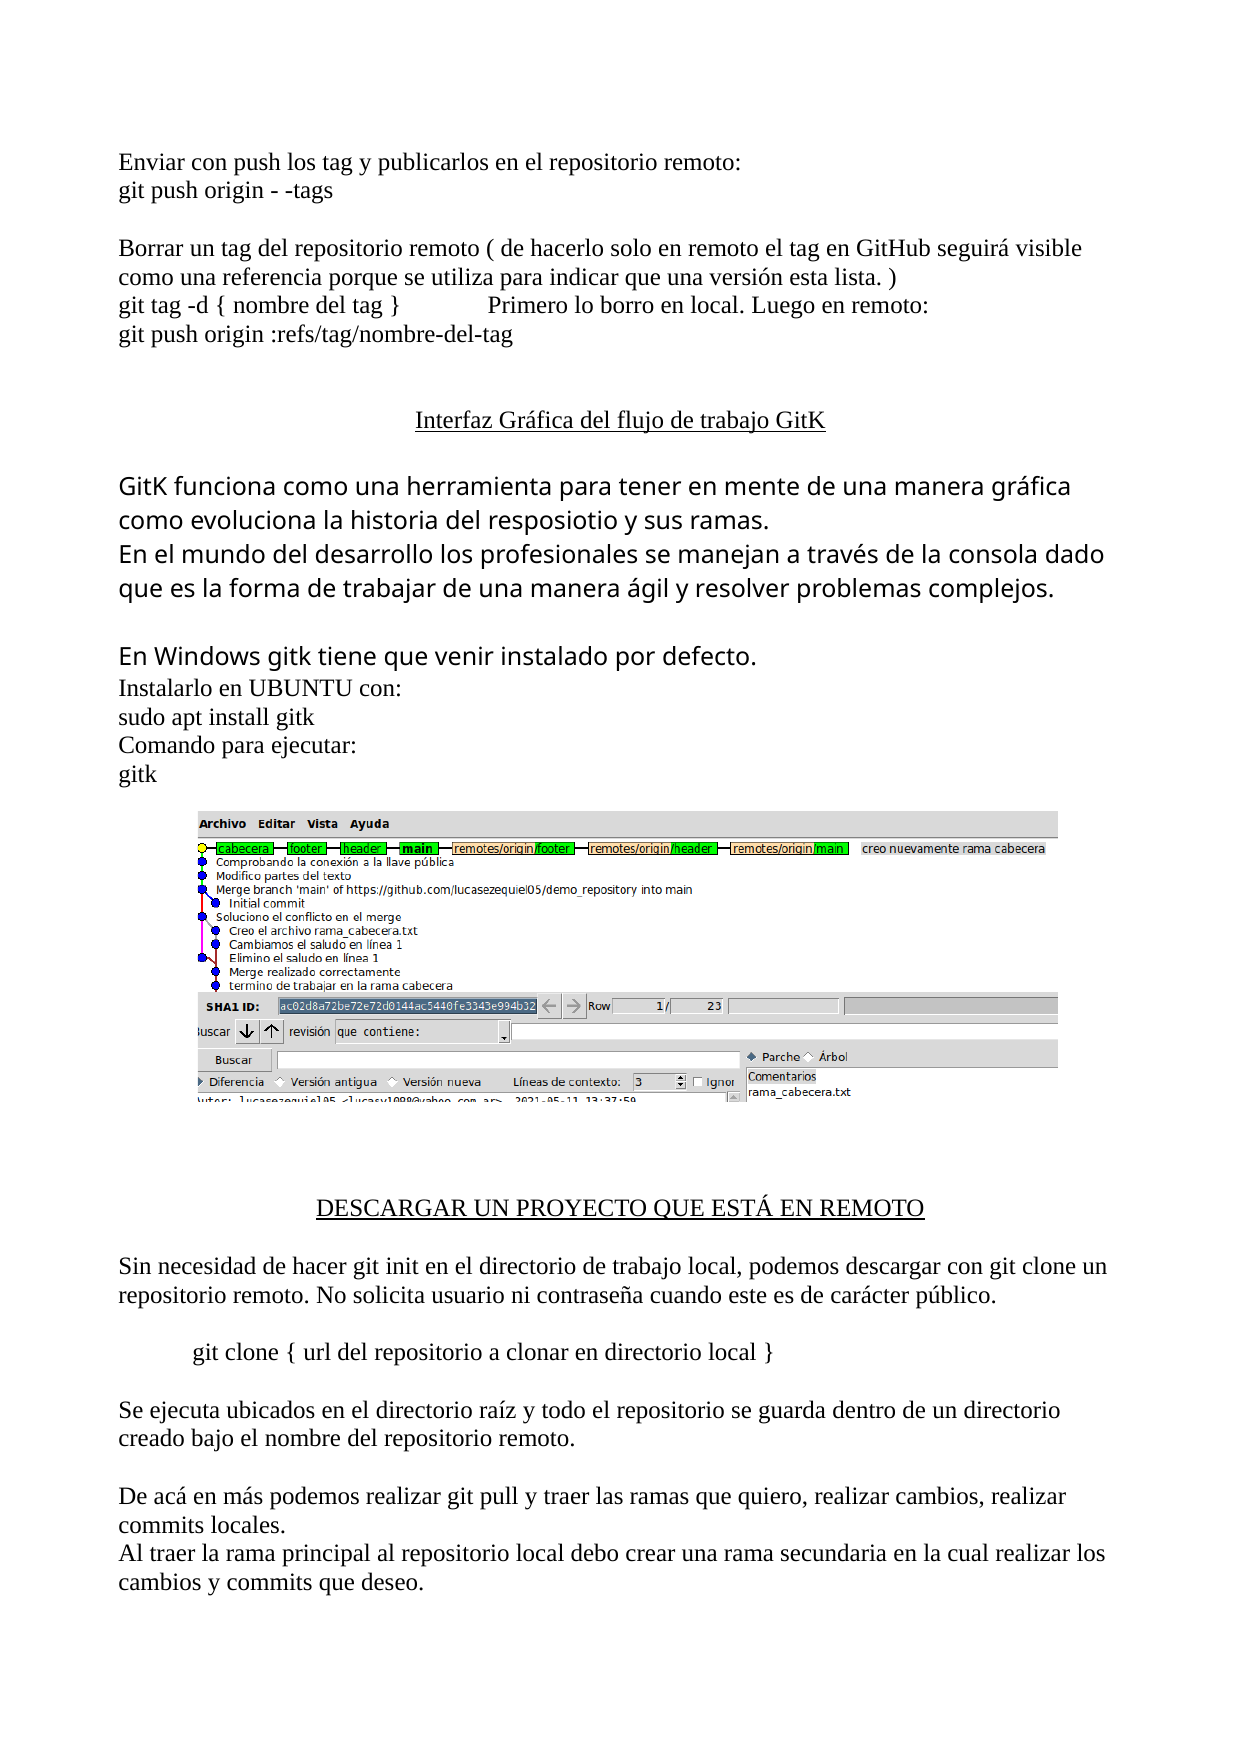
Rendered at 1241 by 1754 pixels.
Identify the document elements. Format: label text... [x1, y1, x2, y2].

text Borrar un tag del repositorio remoto ( de hacerlo solo en remoto el tag en GitHub seguirá visible como una referencia porque se utiliza para indicar que una versión esta lista. ) [118, 233, 1122, 291]
text Sin necesidad de hacer git init en el directorio de trabajo local, podemos descargar con git clone un repositorio remoto. No solicita usuario ni contraseña cuando este es de carácter público. [118, 1251, 1122, 1308]
text Al traer la rama principal al repositorio local debo crear una rama secundaria en la cual realizar los cambios y commits que deseo. [118, 1538, 1122, 1596]
text De acá en más podemos realizar git pull y traer las ramas que quiero, realizar cambios, realizar commits locales. [118, 1481, 1122, 1538]
text En el mundo del desarrollo los profesionales se manejan a través de la consola dado que es la forma de trabajar de una manera ágil y resolver problemas complejos. [118, 537, 1122, 605]
text Enviar con push los tag y publicarlos en el repositorio remoto: [118, 147, 1122, 176]
text git push origin - -tags [118, 176, 1122, 204]
picture [197, 811, 1058, 1102]
text Comando para ejecutar: [118, 730, 1122, 759]
text En Windows gitk tiene que venir instalado por defecto. [118, 639, 1122, 673]
text Se ejecuta ubicados en el directorio raíz y todo el repositorio se guarda dentro de un directorio creado bajo el nombre del repositorio remoto. [118, 1395, 1122, 1452]
text DESCARGAR UN PROYECTO QUE ESTÁ EN REMOTO [118, 1193, 1122, 1222]
text git push origin :refs/tag/nombre-del-tag [118, 319, 1122, 348]
text gitk [118, 759, 1122, 788]
text Interfaz Gráfica del flujo de trabajo GitK [118, 406, 1122, 434]
text Instalarlo en UBUNTU con: [118, 673, 1122, 702]
text git clone { url del repositorio a clonar en directorio local } [118, 1337, 1122, 1366]
text git tag -d { nombre del tag } Primero lo borro en local. Luego en remoto: [118, 291, 1122, 319]
text sudo apt install gitk [118, 702, 1122, 730]
text GitK funciona como una herramienta para tener en mente de una manera gráfica como evoluciona la historia del resposiotio y sus ramas. [118, 468, 1122, 537]
